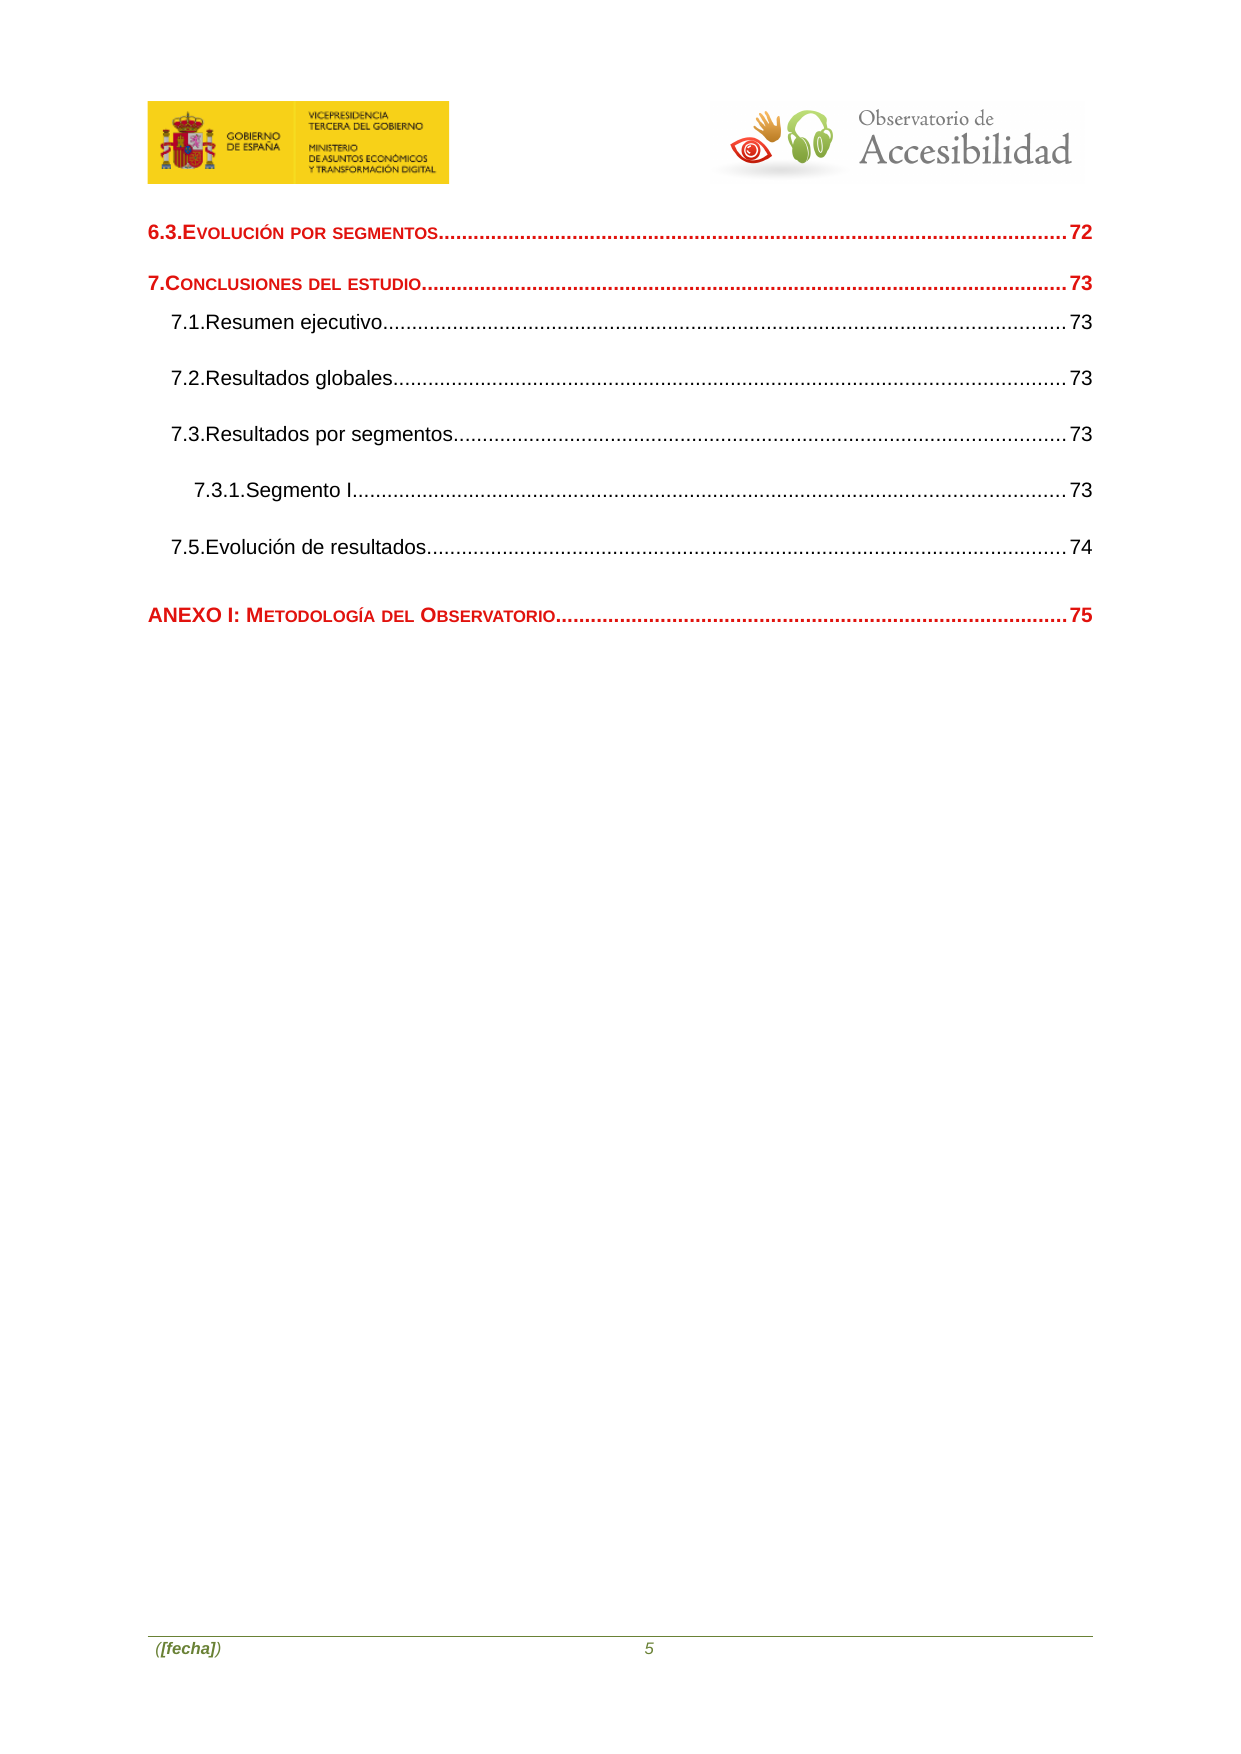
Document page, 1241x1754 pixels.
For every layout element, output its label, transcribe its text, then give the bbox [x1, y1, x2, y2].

text 7.2.Resultados globales 73 [171, 366, 1092, 390]
text 7.Conclusiones del estudio 73 [148, 271, 1092, 295]
picture [710, 101, 1086, 184]
text 7.5.Evolución de resultados 74 [171, 534, 1092, 558]
text 6.3.Evolución por segmentos 72 [148, 220, 1092, 244]
text 7.3.Resultados por segmentos 73 [171, 422, 1092, 446]
text 7.1.Resumen ejecutivo 73 [171, 310, 1092, 334]
text ANEXO I: Metodología del Observatorio 75 [148, 603, 1092, 627]
picture [147, 101, 450, 184]
text 7.3.1.Segmento I 73 [193, 478, 1092, 502]
